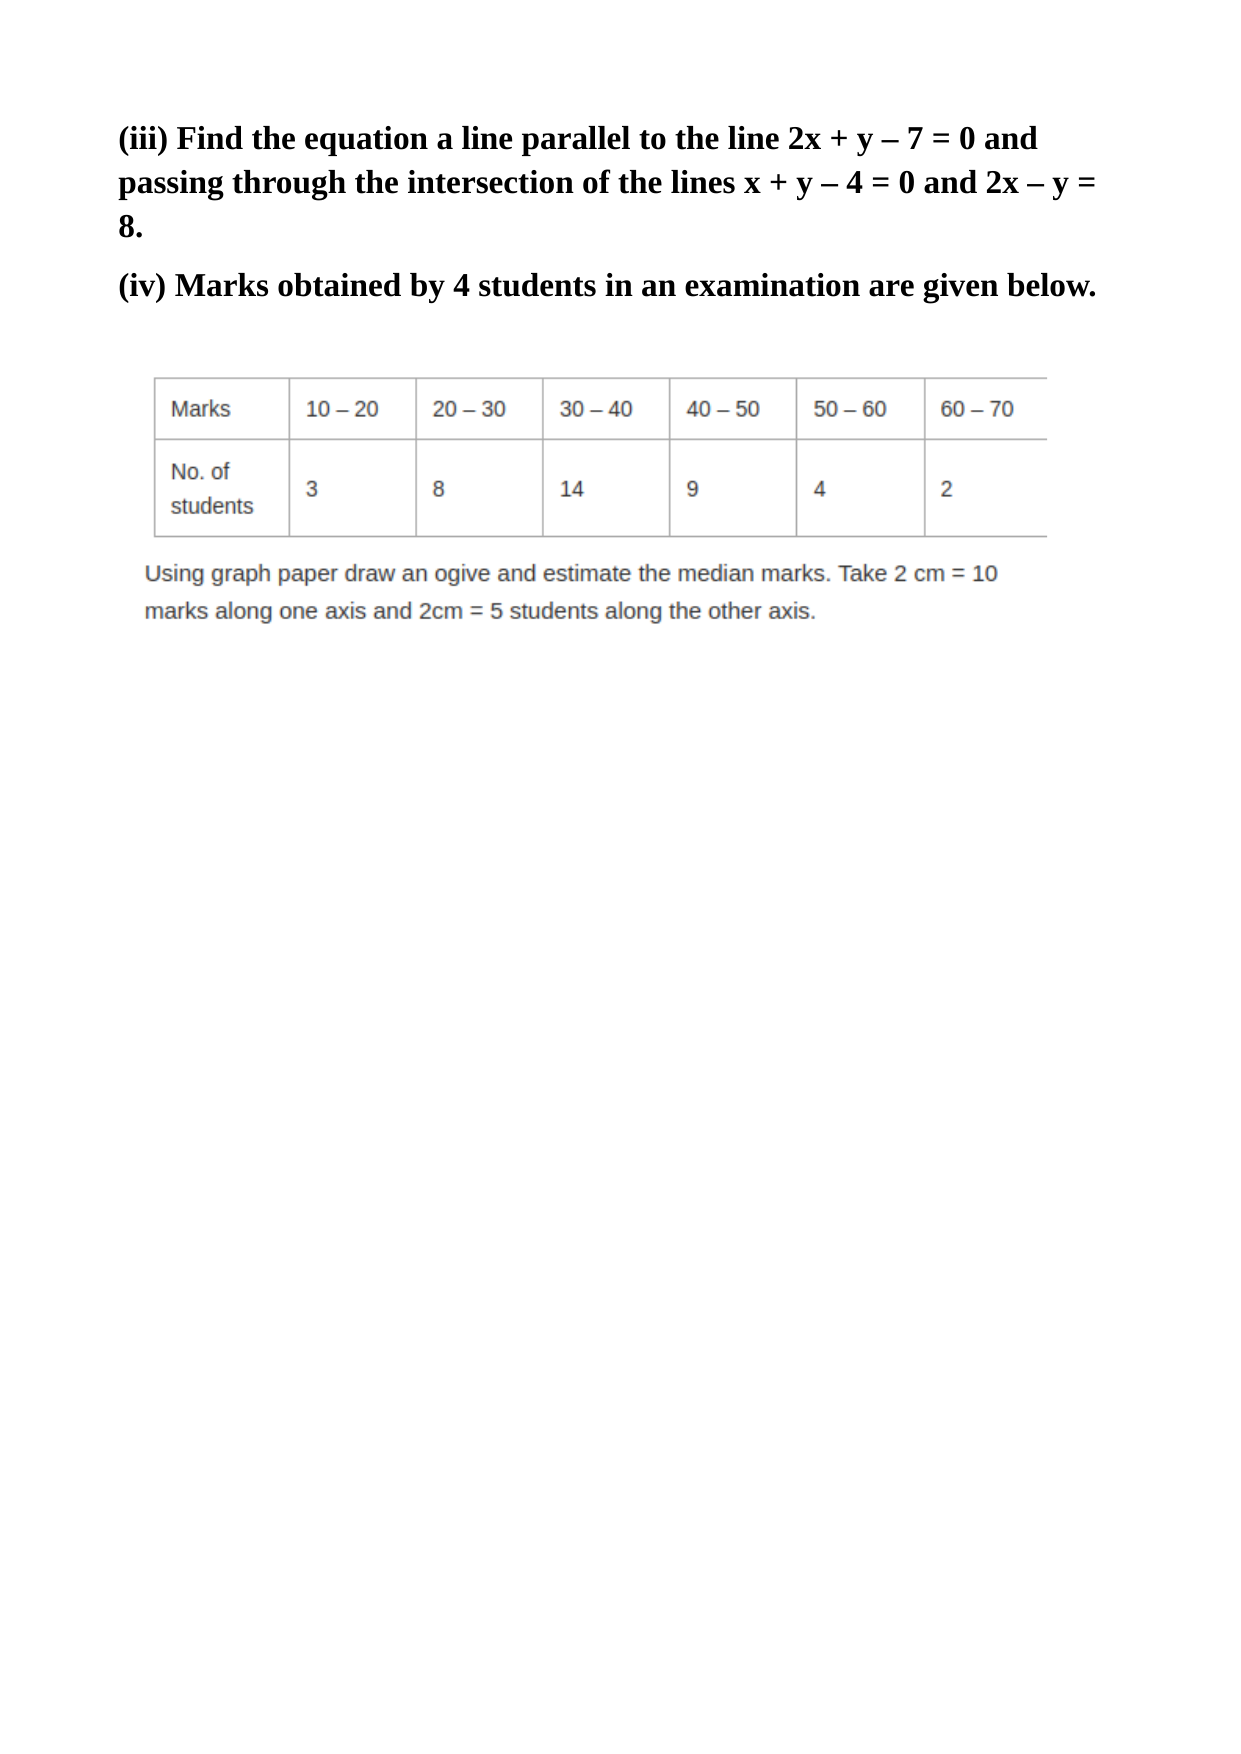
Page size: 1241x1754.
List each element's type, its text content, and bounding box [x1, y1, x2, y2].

picture [137, 362, 1048, 652]
text (iv) Marks obtained by 4 students in an examination are given below. [118, 265, 1122, 303]
text (iii) Find the equation a line parallel to the line 2x + y – 7 = 0 and passing through the intersection of the lines x + y – 4 = 0 and 2x – y = 8. [118, 118, 1122, 244]
